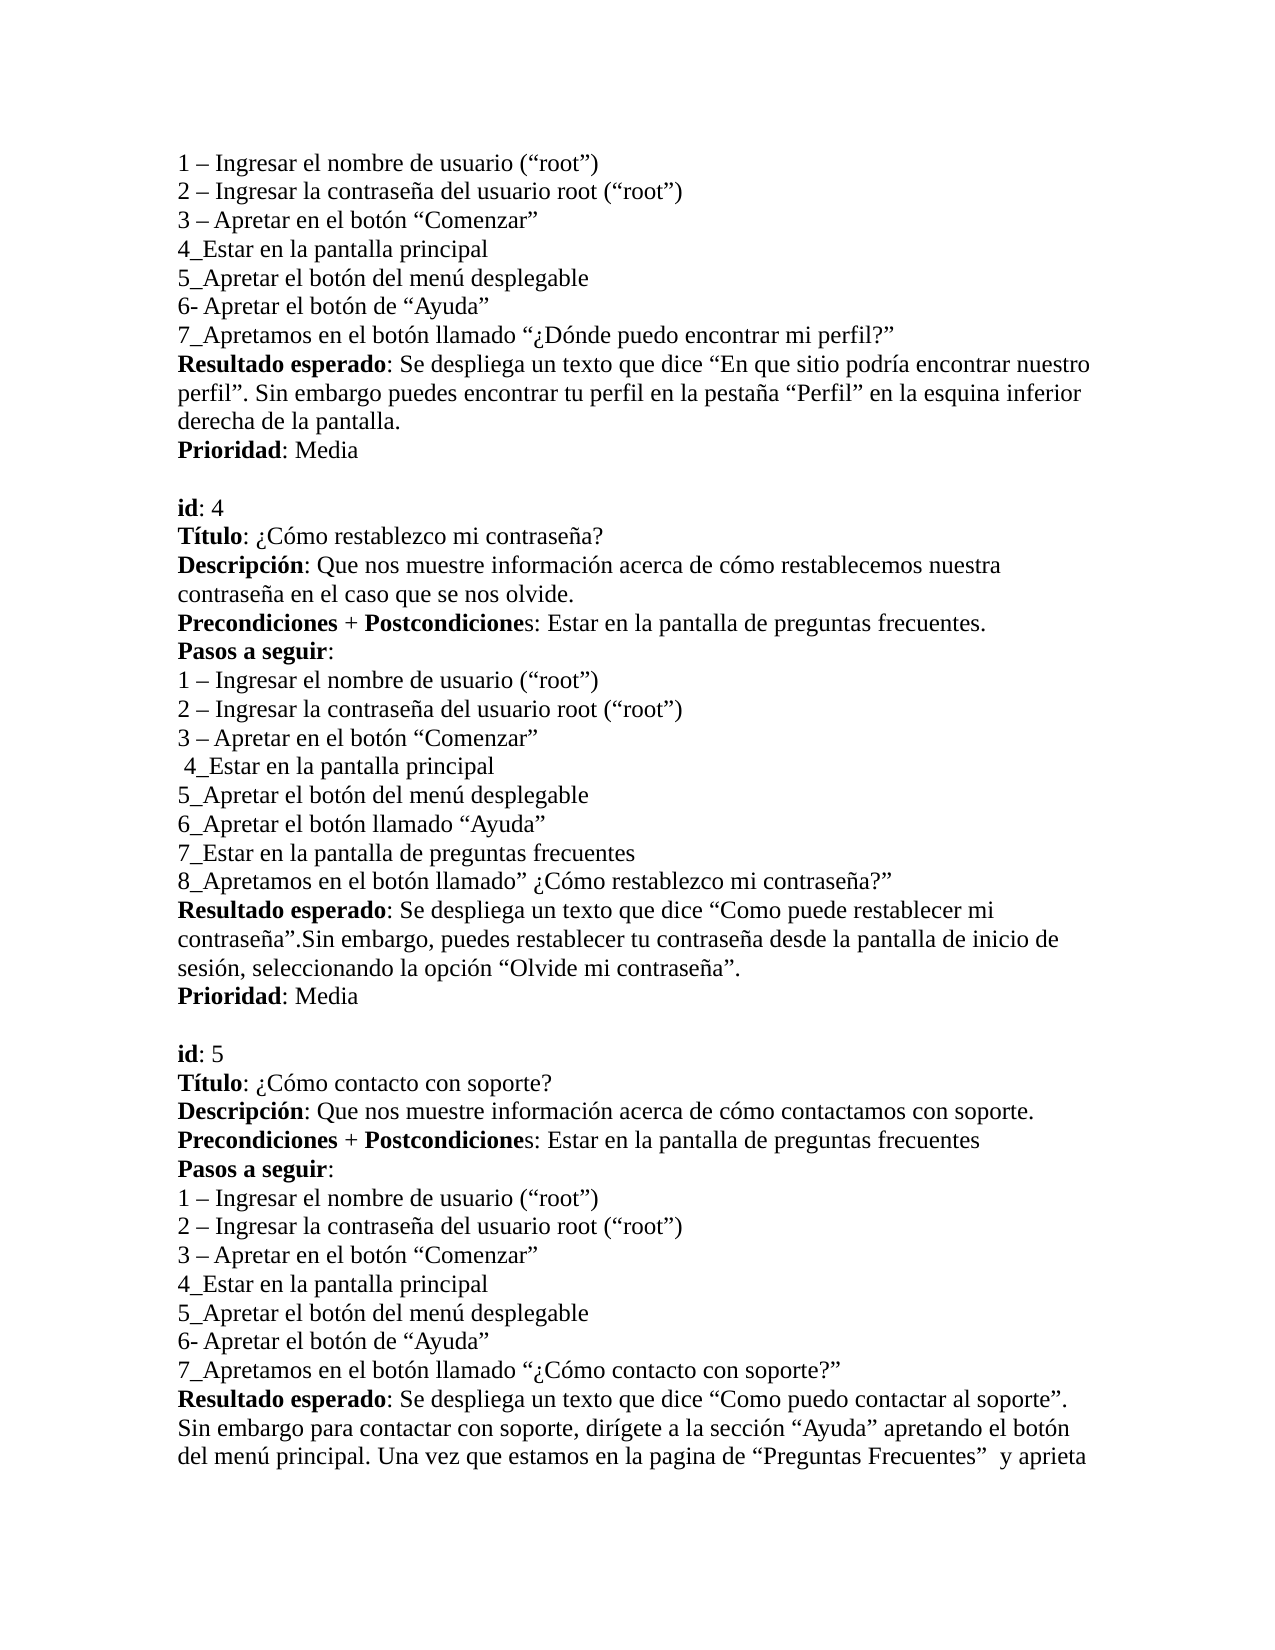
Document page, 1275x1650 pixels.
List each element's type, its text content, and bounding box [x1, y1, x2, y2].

text Pasos a seguir: [177, 636, 1098, 665]
text 4_Estar en la pantalla principal [177, 1269, 1098, 1298]
text Descripción: Que nos muestre información acerca de cómo restablecemos nuestra contraseña en el caso que se nos olvide. [177, 550, 1098, 608]
text Pasos a seguir: [177, 1154, 1098, 1183]
text 7_Estar en la pantalla de preguntas frecuentes [177, 838, 1098, 866]
text 5_Apretar el botón del menú desplegable 6- Apretar el botón de “Ayuda” [177, 263, 1098, 320]
text Descripción: Que nos muestre información acerca de cómo contactamos con soporte. [177, 1096, 1098, 1125]
text 6_Apretar el botón llamado “Ayuda” [177, 809, 1098, 838]
text Resultado esperado: Se despliega un texto que dice “Como puede restablecer mi contraseña”.Sin embargo, puedes restablecer tu contraseña desde la pantalla de inicio de sesión, seleccionando la opción “Olvide mi contraseña”. [177, 895, 1098, 981]
text 1 – Ingresar el nombre de usuario (“root”) 2 – Ingresar la contraseña del usuario root (“root”) 3 – Apretar en el botón “Comenzar” [177, 1183, 1098, 1269]
text 1 – Ingresar el nombre de usuario (“root”) 2 – Ingresar la contraseña del usuario root (“root”) 3 – Apretar en el botón “Comenzar” [177, 148, 1098, 234]
text id: 4 [177, 493, 1098, 521]
text 1 – Ingresar el nombre de usuario (“root”) 2 – Ingresar la contraseña del usuario root (“root”) 3 – Apretar en el botón “Comenzar” [177, 665, 1098, 751]
text 5_Apretar el botón del menú desplegable [177, 780, 1098, 809]
text 7_Apretamos en el botón llamado “¿Cómo contacto con soporte?” [177, 1355, 1098, 1384]
text Título: ¿Cómo contacto con soporte? [177, 1068, 1098, 1096]
text Resultado esperado: Se despliega un texto que dice “Como puedo contactar al soporte”. Sin embargo para contactar con soporte, dirígete a la sección “Ayuda” apretando el botón del menú principal. Una vez que estamos en la pagina de “Preguntas Frecuentes” y aprieta [177, 1384, 1098, 1470]
text 5_Apretar el botón del menú desplegable 6- Apretar el botón de “Ayuda” [177, 1298, 1098, 1355]
text id: 5 [177, 1039, 1098, 1068]
text 4_Estar en la pantalla principal [177, 751, 1098, 780]
text Precondiciones + Postcondiciones: Estar en la pantalla de preguntas frecuentes. [177, 608, 1098, 636]
text Prioridad: Media [177, 981, 1098, 1010]
text Título: ¿Cómo restablezco mi contraseña? [177, 521, 1098, 550]
text 8_Apretamos en el botón llamado” ¿Cómo restablezco mi contraseña?” [177, 866, 1098, 895]
text 7_Apretamos en el botón llamado “¿Dónde puedo encontrar mi perfil?” [177, 320, 1098, 349]
text Resultado esperado: Se despliega un texto que dice “En que sitio podría encontrar nuestro perfil”. Sin embargo puedes encontrar tu perfil en la pestaña “Perfil” en la esquina inferior derecha de la pantalla. [177, 349, 1098, 435]
text 4_Estar en la pantalla principal [177, 234, 1098, 263]
text Prioridad: Media [177, 435, 1098, 464]
text Precondiciones + Postcondiciones: Estar en la pantalla de preguntas frecuentes [177, 1125, 1098, 1154]
